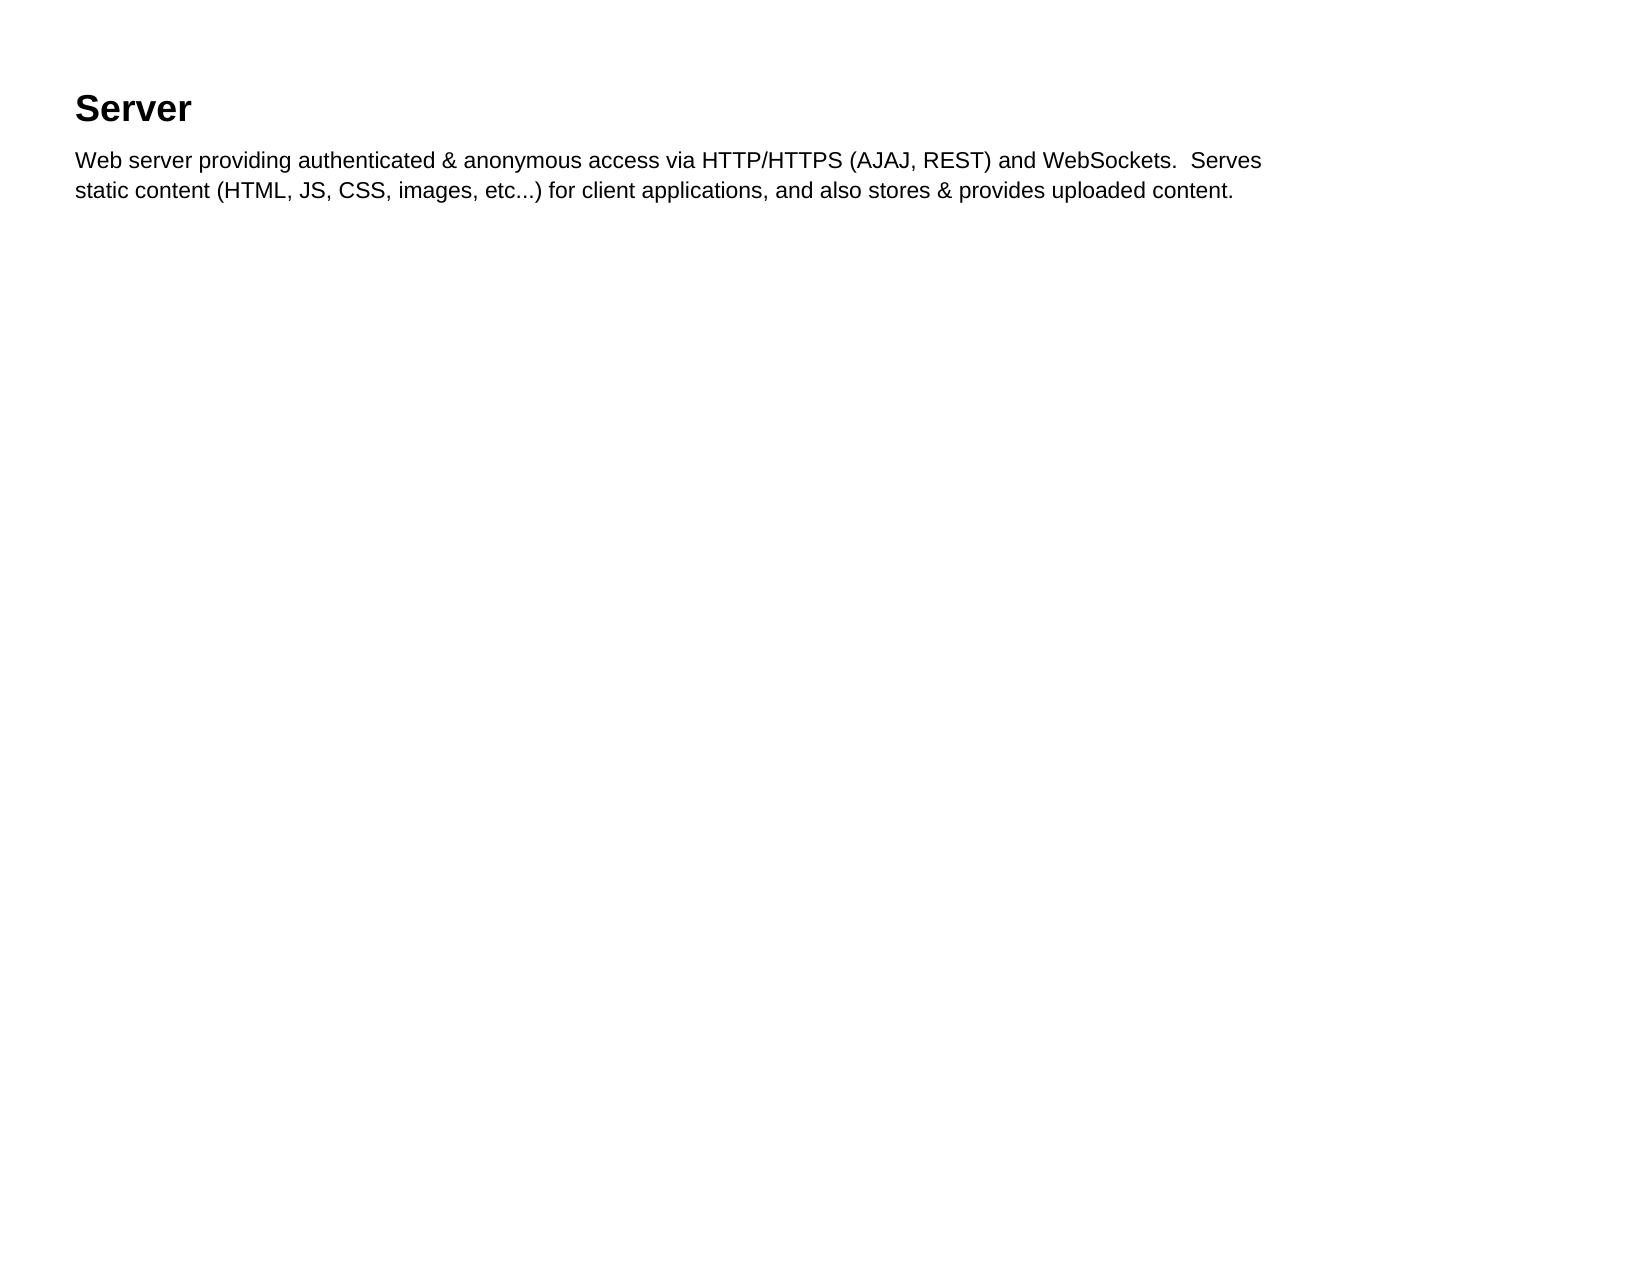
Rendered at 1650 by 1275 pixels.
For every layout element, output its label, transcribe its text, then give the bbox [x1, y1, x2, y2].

text Web server providing authenticated & anonymous access via HTTP/HTTPS (AJAJ, REST) and WebSockets. Serves static content (HTML, JS, CSS, images, etc...) for client applications, and also stores & provides uploaded content. [75, 148, 1312, 203]
subtitle Server [75, 87, 1462, 129]
